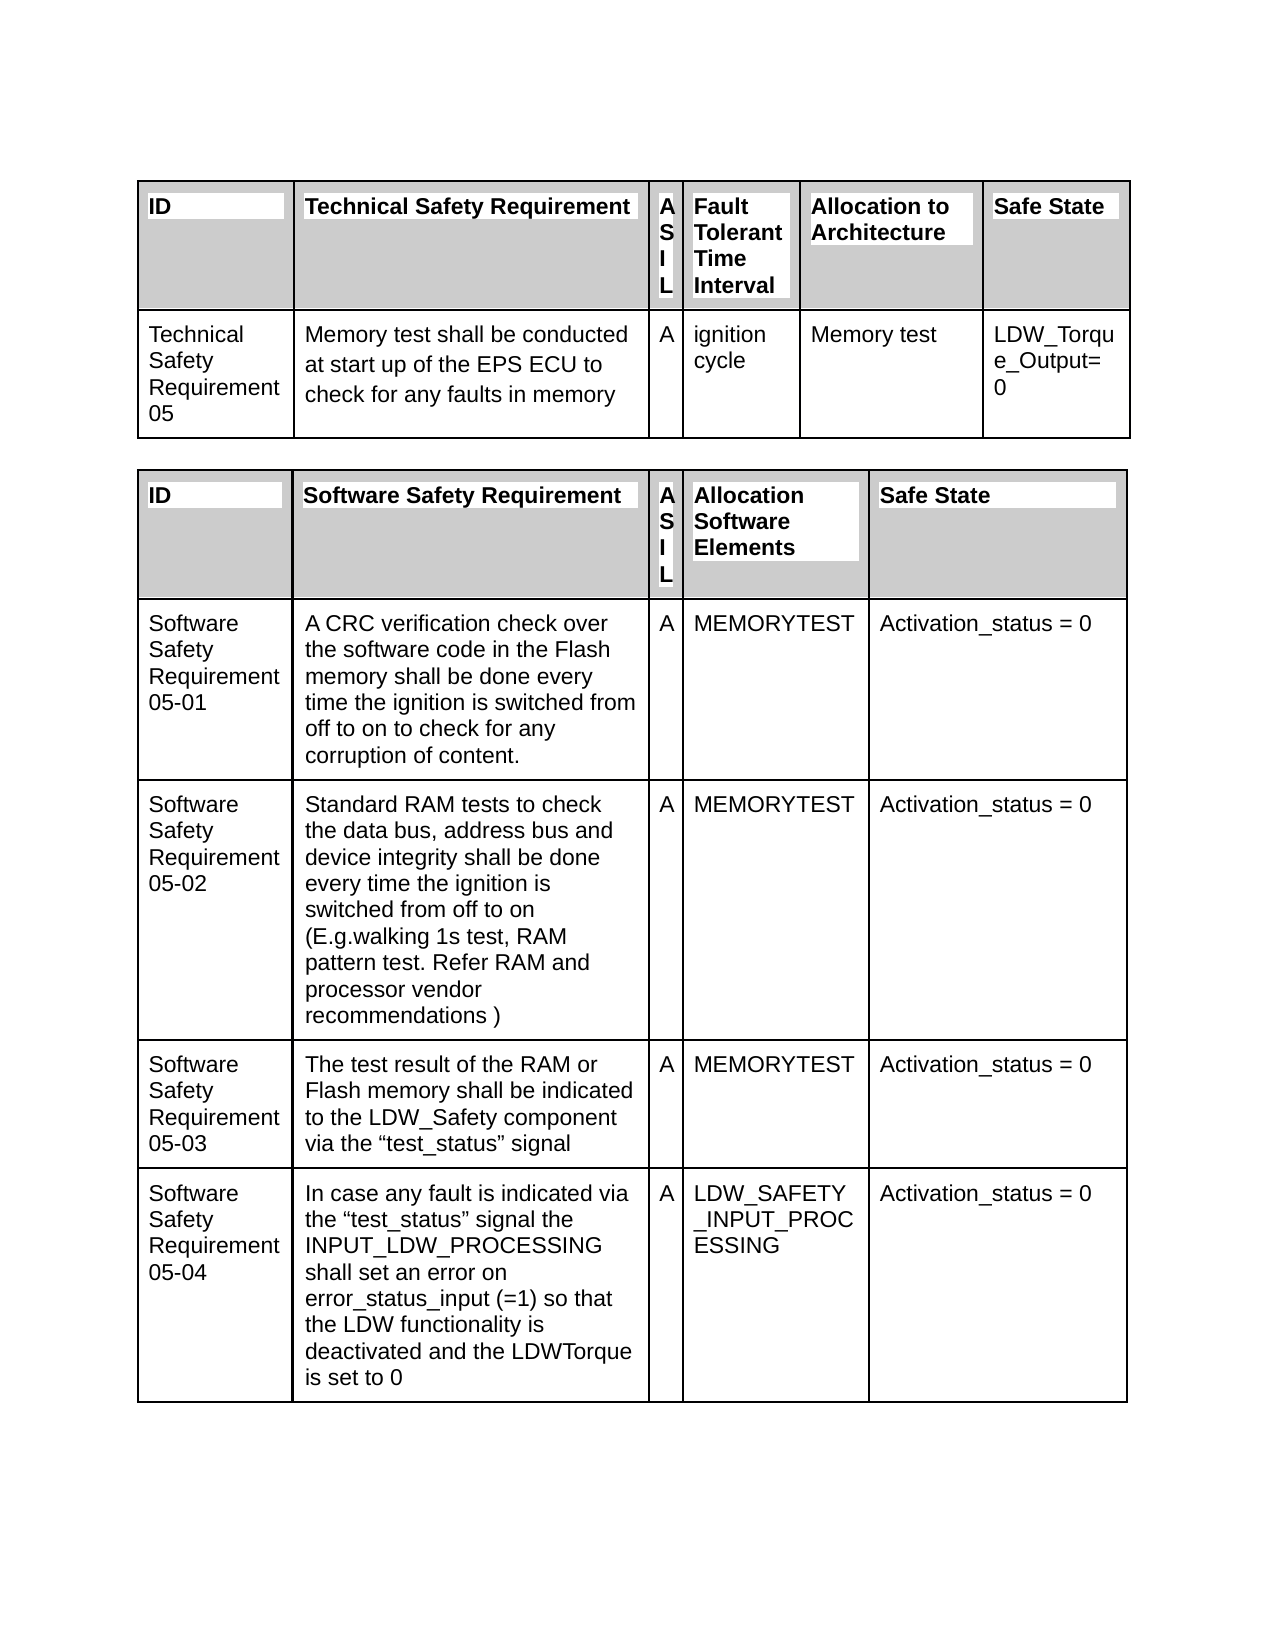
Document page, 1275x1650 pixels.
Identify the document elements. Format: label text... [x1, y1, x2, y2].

table_header Safe State [870, 471, 1126, 597]
table_cell Software Safety Requirement 05-03 [139, 1041, 291, 1167]
table_header Allocation to Architecture [801, 182, 982, 308]
table_cell ignition cycle [684, 311, 799, 437]
table_cell The test result of the RAM or Flash memory shall be indicated to the LDW_Safety component via the “test_status” signal [294, 1041, 648, 1167]
table_cell Memory test [801, 311, 982, 437]
table_cell Memory test shall be conducted at start up of the EPS ECU to check for any faults in memory [295, 311, 648, 437]
table_header Software Safety Requirement [294, 471, 648, 597]
table_header Allocation Software Elements [684, 471, 868, 597]
table_cell A [650, 600, 682, 778]
table_cell Activation_status = 0 [870, 781, 1126, 1039]
table_cell MEMORYTEST [684, 1041, 868, 1167]
table_cell MEMORYTEST [684, 600, 868, 778]
table_cell Activation_status = 0 [870, 1169, 1126, 1401]
table_cell A CRC verification check over the software code in the Flash memory shall be done every time the ignition is switched from off to on to check for any corruption of content. [294, 600, 648, 778]
table_header Technical Safety Requirement [295, 182, 648, 308]
table_header Safe State [984, 182, 1129, 308]
table_header Fault Tolerant Time Interval [684, 182, 799, 308]
table_cell Activation_status = 0 [870, 600, 1126, 778]
table_cell Activation_status = 0 [870, 1041, 1126, 1167]
table_cell Software Safety Requirement 05-01 [139, 600, 291, 778]
table_cell Technical Safety Requirement 05 [139, 311, 293, 437]
table_cell Software Safety Requirement 05-02 [139, 781, 291, 1039]
table_cell LDW_SAFETY_INPUT_PROCESSING [684, 1169, 868, 1401]
table_cell A [650, 1041, 682, 1167]
table_cell A [650, 1169, 682, 1401]
table_cell MEMORYTEST [684, 781, 868, 1039]
table_cell Software Safety Requirement 05-04 [139, 1169, 291, 1401]
table_cell A [650, 781, 682, 1039]
table_cell In case any fault is indicated via the “test_status” signal the INPUT_LDW_PROCESSING shall set an error on error_status_input (=1) so that the LDW functionality is deactivated and the LDWTorque is set to 0 [294, 1169, 648, 1401]
table_header ID [139, 182, 293, 308]
table_cell LDW_Torque_Output= 0 [984, 311, 1129, 437]
table_header ASIL [650, 182, 682, 308]
table_header ID [139, 471, 291, 597]
table_header ASIL [650, 471, 682, 597]
table_cell Standard RAM tests to check the data bus, address bus and device integrity shall be done every time the ignition is switched from off to on (E.g.walking 1s test, RAM pattern test. Refer RAM and processor vendor recommendations ) [294, 781, 648, 1039]
table_cell A [650, 311, 682, 437]
